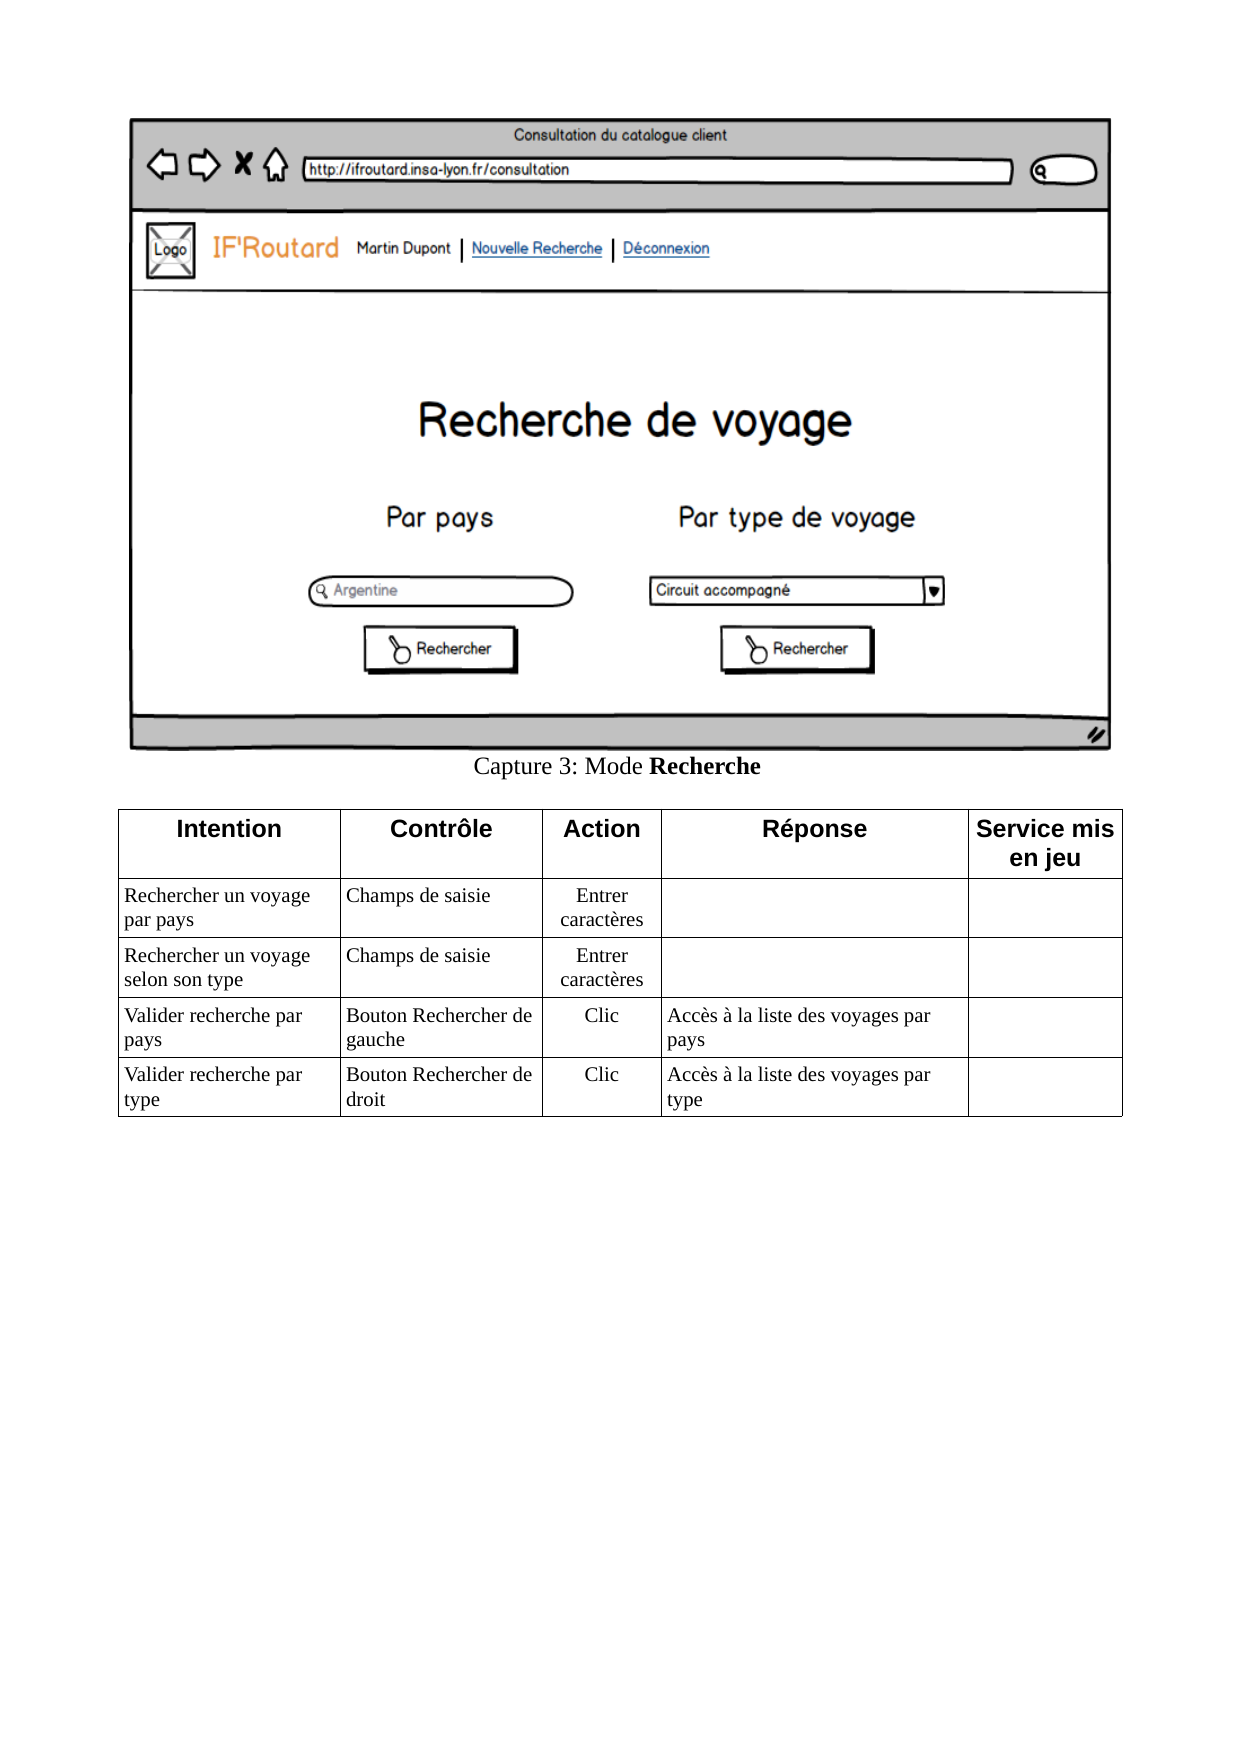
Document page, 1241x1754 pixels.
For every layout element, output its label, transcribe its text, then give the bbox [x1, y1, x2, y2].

table_cell Rechercher un voyage par pays [119, 879, 340, 937]
table_header Réponse [662, 810, 968, 877]
table_cell Champs de saisie [341, 938, 542, 997]
table_cell Valider recherche par pays [119, 998, 340, 1057]
table_cell Entrer caractères [543, 879, 661, 937]
table_cell Valider recherche par type [119, 1058, 340, 1116]
table_header Contrôle [341, 810, 542, 877]
table_cell Rechercher un voyage selon son type [119, 938, 340, 997]
table_cell Champs de saisie [341, 879, 542, 937]
table_cell Accès à la liste des voyages par type [662, 1058, 968, 1116]
table_cell Bouton Rechercher de gauche [341, 998, 542, 1057]
table_cell Entrer caractères [543, 938, 661, 997]
table_cell [662, 938, 968, 997]
table_cell [969, 938, 1122, 997]
table_cell Accès à la liste des voyages par pays [662, 998, 968, 1057]
table_cell Bouton Rechercher de droit [341, 1058, 542, 1116]
table_cell Clic [543, 1058, 661, 1116]
table_cell [662, 879, 968, 937]
text Capture 3: Mode Recherche [129, 751, 1111, 780]
table_cell Clic [543, 998, 661, 1057]
table_cell [969, 1058, 1122, 1116]
picture [129, 118, 1112, 751]
table_header Service mis en jeu [969, 810, 1122, 877]
table_header Intention [119, 810, 340, 877]
table_cell [969, 879, 1122, 937]
table_cell [969, 998, 1122, 1057]
table_header Action [543, 810, 661, 877]
